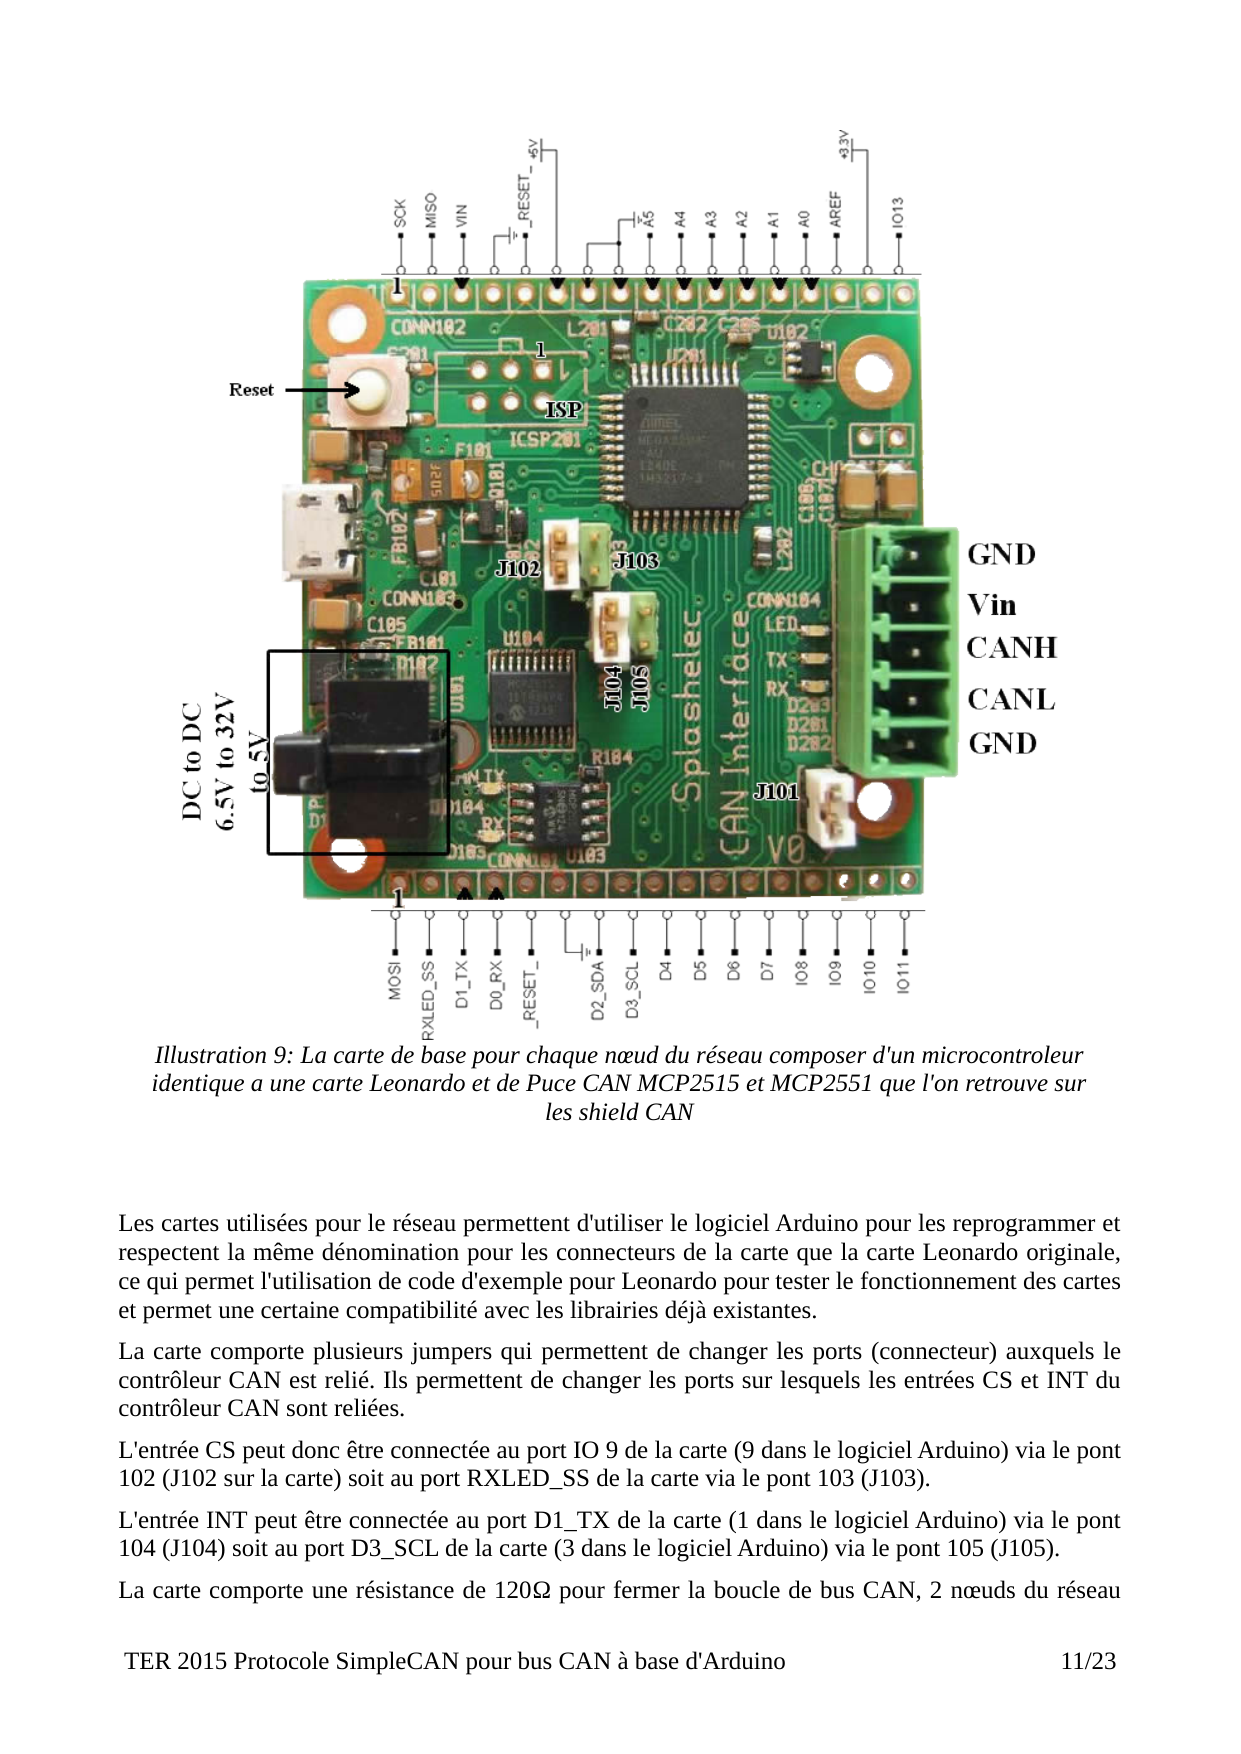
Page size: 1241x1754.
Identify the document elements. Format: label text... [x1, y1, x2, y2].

text La carte comporte une résistance de 120Ω pour fermer la boucle de bus CAN, 2 nœuds du réseau [118, 1575, 1122, 1603]
text Les cartes utilisées pour le réseau permettent d'utiliser le logiciel Arduino pour les reprogrammer et respectent la même dénomination pour les connecteurs de la carte que la carte Leonardo originale, ce qui permet l'utilisation de code d'exemple pour Leonardo pour tester le fonctionnement des cartes et permet une certaine compatibilité avec les librairies déjà existantes. [118, 1208, 1122, 1323]
text L'entrée INT peut être connectée au port D1_TX de la carte (1 dans le logiciel Arduino) via le pont 104 (J104) soit au port D3_SCL de la carte (3 dans le logiciel Arduino) via le pont 105 (J105). [118, 1505, 1122, 1562]
text La carte comporte plusieurs jumpers qui permettent de changer les ports (connecteur) auxquels le contrôleur CAN est relié. Ils permettent de changer les ports sur lesquels les entrées CS et INT du contrôleur CAN sont reliées. [118, 1336, 1122, 1422]
text Illustration 9: La carte de base pour chaque nœud du réseau composer d'un microcontroleur identique a une carte Leonardo et de Puce CAN MCP2515 et MCP2551 que l'on retrouve sur les shield CAN [142, 131, 1098, 1126]
text L'entrée CS peut donc être connectée au port IO 9 de la carte (9 dans le logiciel Arduino) via le pont 102 (J102 sur la carte) soit au port RXLED_SS de la carte via le pont 103 (J103). [118, 1435, 1122, 1492]
picture [182, 130, 1058, 1040]
